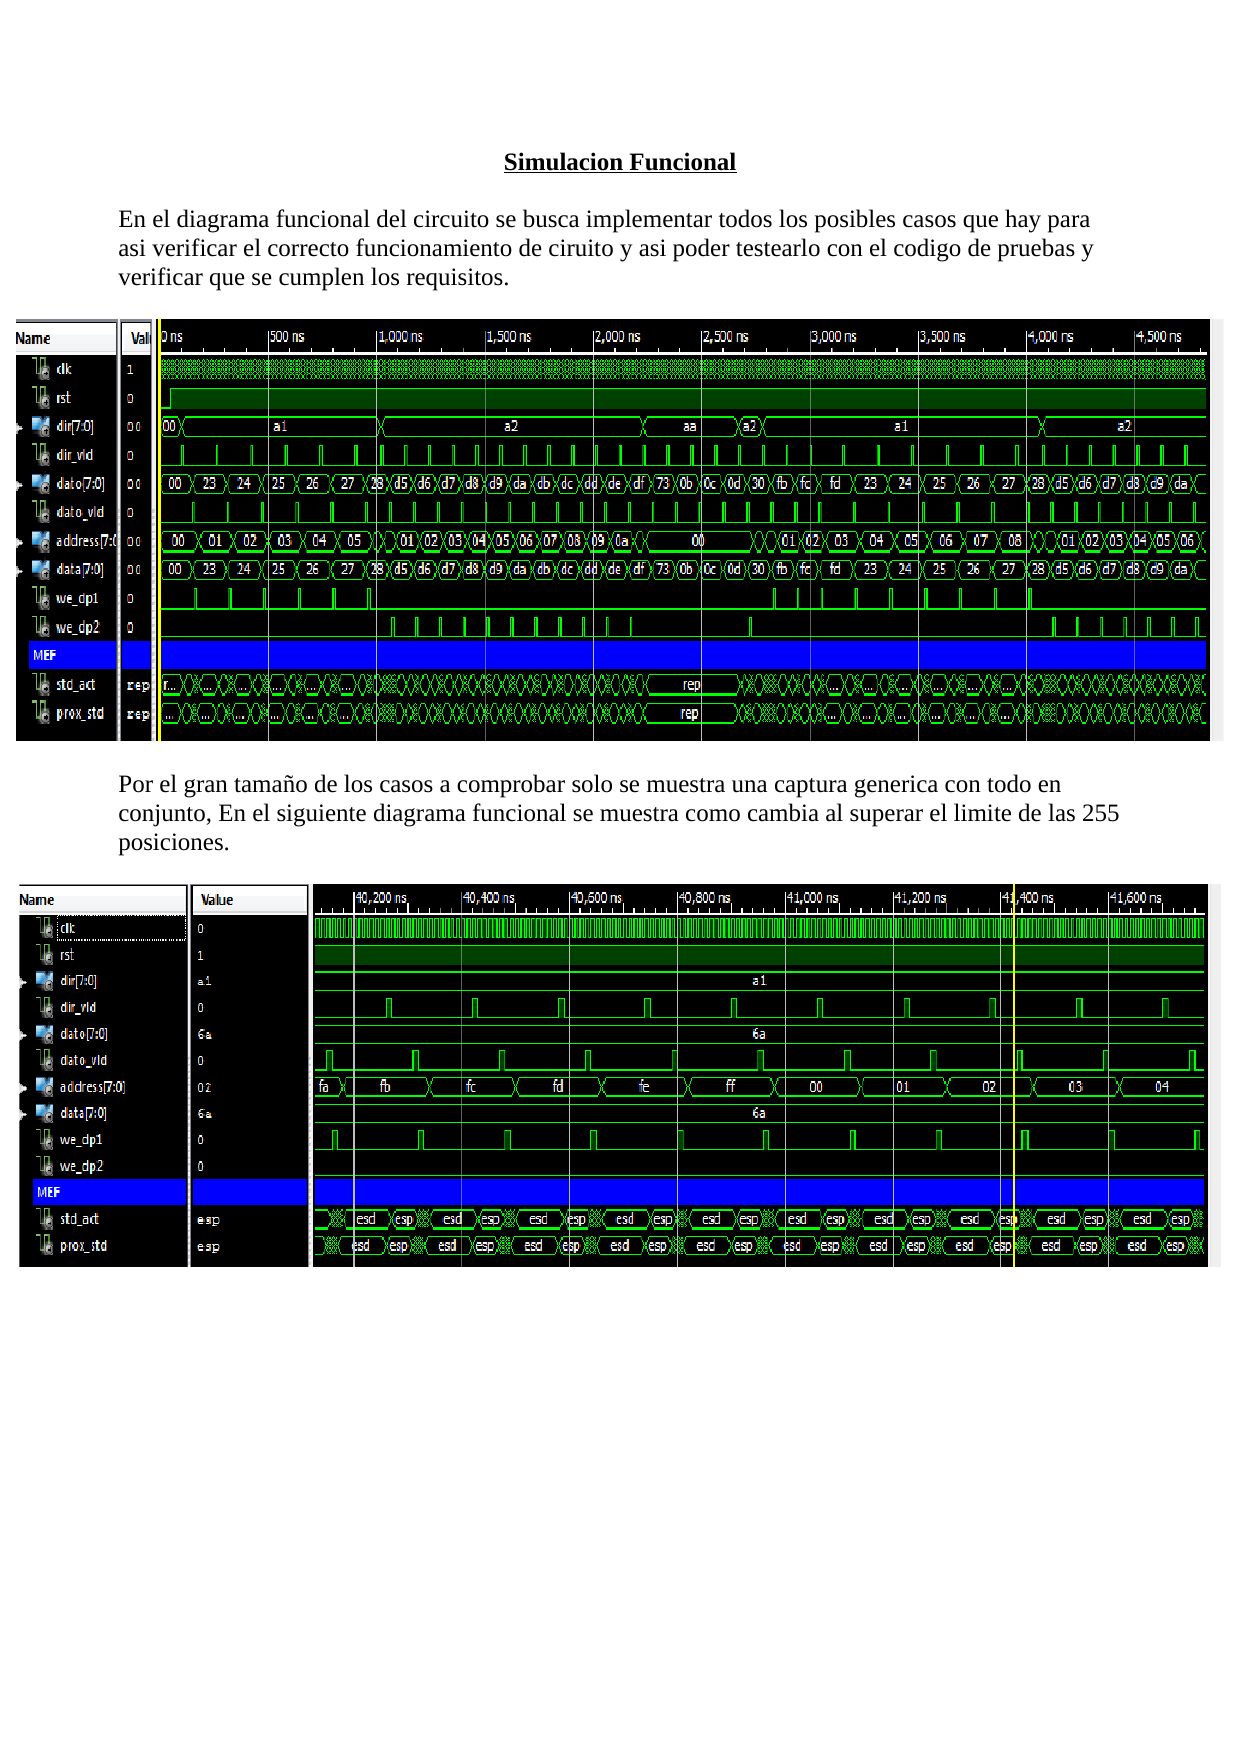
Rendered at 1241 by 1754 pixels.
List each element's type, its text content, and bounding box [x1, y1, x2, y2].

text Simulacion Funcional [118, 147, 1122, 176]
text En el diagrama funcional del circuito se busca implementar todos los posibles casos que hay para asi verificar el correcto funcionamiento de ciruito y asi poder testearlo con el codigo de pruebas y verificar que se cumplen los requisitos. [118, 204, 1122, 291]
picture [19, 884, 1221, 1267]
text Por el gran tamaño de los casos a comprobar solo se muestra una captura generica con todo en conjunto, En el siguiente diagrama funcional se muestra como cambia al superar el limite de las 255 posiciones. [118, 769, 1122, 855]
picture [16, 319, 1224, 741]
